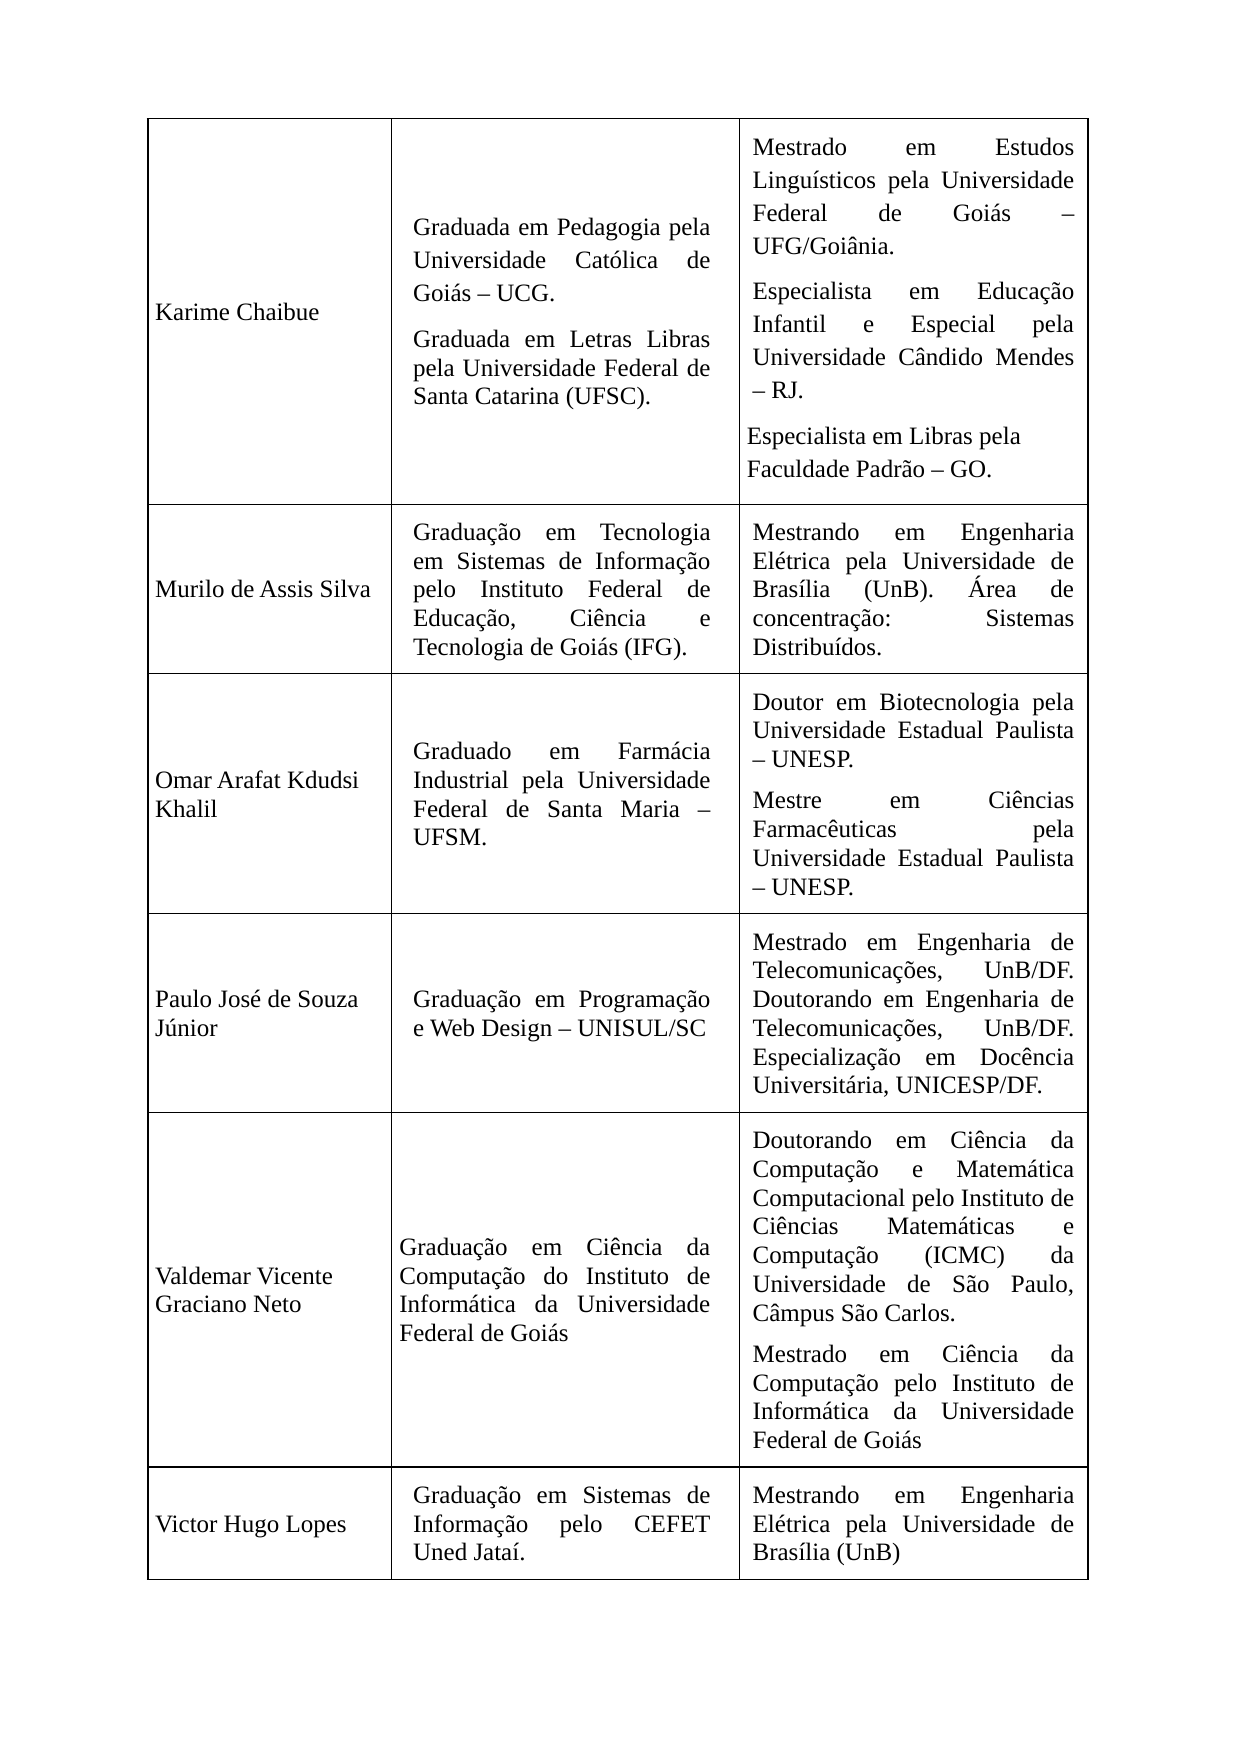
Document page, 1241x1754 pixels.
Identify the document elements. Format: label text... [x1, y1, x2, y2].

table_cell Paulo José de Souza Júnior [149, 914, 391, 1112]
table_cell Graduada em Pedagogia pela Universidade Católica de Goiás – UCG. Graduada em Letras Libras pela Universidade Federal de Santa Catarina (UFSC). [392, 119, 739, 503]
table_cell Graduação em Sistemas de Informação pelo CEFET Uned Jataí. [392, 1468, 739, 1579]
table_cell Doutor em Biotecnologia pela Universidade Estadual Paulista – UNESP. Mestre em Ciências Farmacêuticas pela Universidade Estadual Paulista – UNESP. [740, 674, 1087, 913]
table_cell Omar Arafat Kdudsi Khalil [149, 674, 391, 913]
table_cell Valdemar Vicente Graciano Neto [149, 1113, 391, 1466]
table_cell Graduado em Farmácia Industrial pela Universidade Federal de Santa Maria – UFSM. [392, 674, 739, 913]
table_cell Mestrando em Engenharia Elétrica pela Universidade de Brasília (UnB) [740, 1468, 1087, 1579]
table_cell Mestrado em Engenharia de Telecomunicações, UnB/DF. Doutorando em Engenharia de Telecomunicações, UnB/DF. Especialização em Docência Universitária, UNICESP/DF. [740, 914, 1087, 1112]
table_cell Doutorando em Ciência da Computação e Matemática Computacional pelo Instituto de Ciências Matemáticas e Computação (ICMC) da Universidade de São Paulo, Câmpus São Carlos. Mestrado em Ciência da Computação pelo Instituto de Informática da Universidade Federal de Goiás [740, 1113, 1087, 1466]
table_cell Graduação em Ciência da Computação do Instituto de Informática da Universidade Federal de Goiás [392, 1113, 739, 1466]
table_cell Graduação em Programação e Web Design – UNISUL/SC [392, 914, 739, 1112]
table_cell Mestrando em Engenharia Elétrica pela Universidade de Brasília (UnB). Área de concentração: Sistemas Distribuídos. [740, 505, 1087, 673]
table_cell Victor Hugo Lopes [149, 1468, 391, 1579]
table_cell Mestrado em Estudos Linguísticos pela Universidade Federal de Goiás – UFG/Goiânia. Especialista em Educação Infantil e Especial pela Universidade Cândido Mendes – RJ. Especialista em Libras pela Faculdade Padrão – GO. [740, 119, 1087, 503]
table_cell Murilo de Assis Silva [149, 505, 391, 673]
table_cell Graduação em Tecnologia em Sistemas de Informação pelo Instituto Federal de Educação, Ciência e Tecnologia de Goiás (IFG). [392, 505, 739, 673]
table_cell Karime Chaibue [149, 119, 391, 503]
